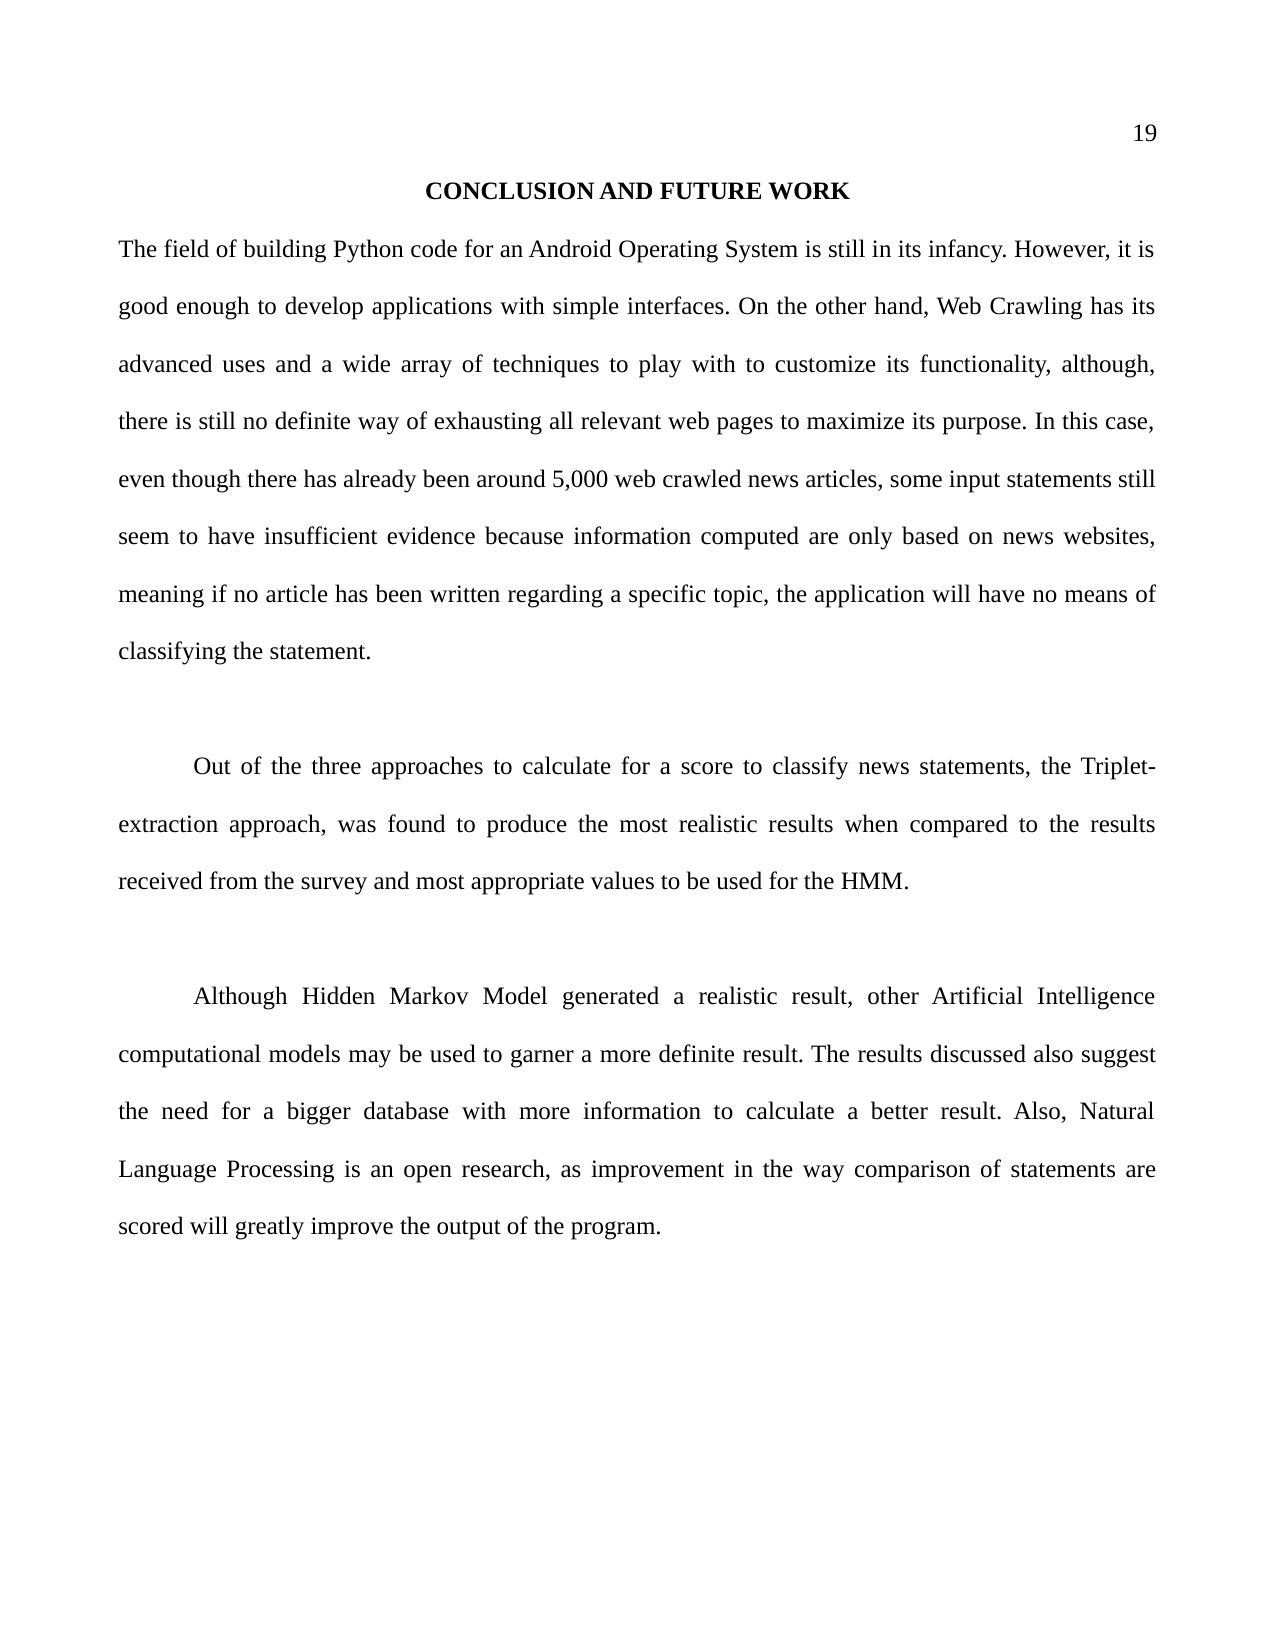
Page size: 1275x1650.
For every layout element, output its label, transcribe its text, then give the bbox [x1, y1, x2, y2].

text Out of the three approaches to calculate for a score to classify news statements, the Triplet-extraction approach, was found to produce the most realistic results when compared to the results received from the survey and most appropriate values to be used for the HMM. [118, 751, 1157, 895]
text Although Hidden Markov Model generated a realistic result, other Artificial Intelligence computational models may be used to garner a more definite result. The results discussed also suggest the need for a bigger database with more information to calculate a better result. Also, Natural Language Processing is an open research, as improvement in the way comparison of statements are scored will greatly improve the output of the program. [118, 981, 1157, 1240]
text CONCLUSION AND FUTURE WORK [118, 176, 1157, 205]
text The field of building Python code for an Android Operating System is still in its infancy. However, it is good enough to develop applications with simple interfaces. On the other hand, Web Crawling has its advanced uses and a wide array of techniques to play with to customize its functionality, although, there is still no definite way of exhausting all relevant web pages to maximize its purpose. In this case, even though there has already been around 5,000 web crawled news articles, some input statements still seem to have insufficient evidence because information computed are only based on news websites, meaning if no article has been written regarding a specific topic, the application will have no means of classifying the statement. [118, 234, 1157, 665]
